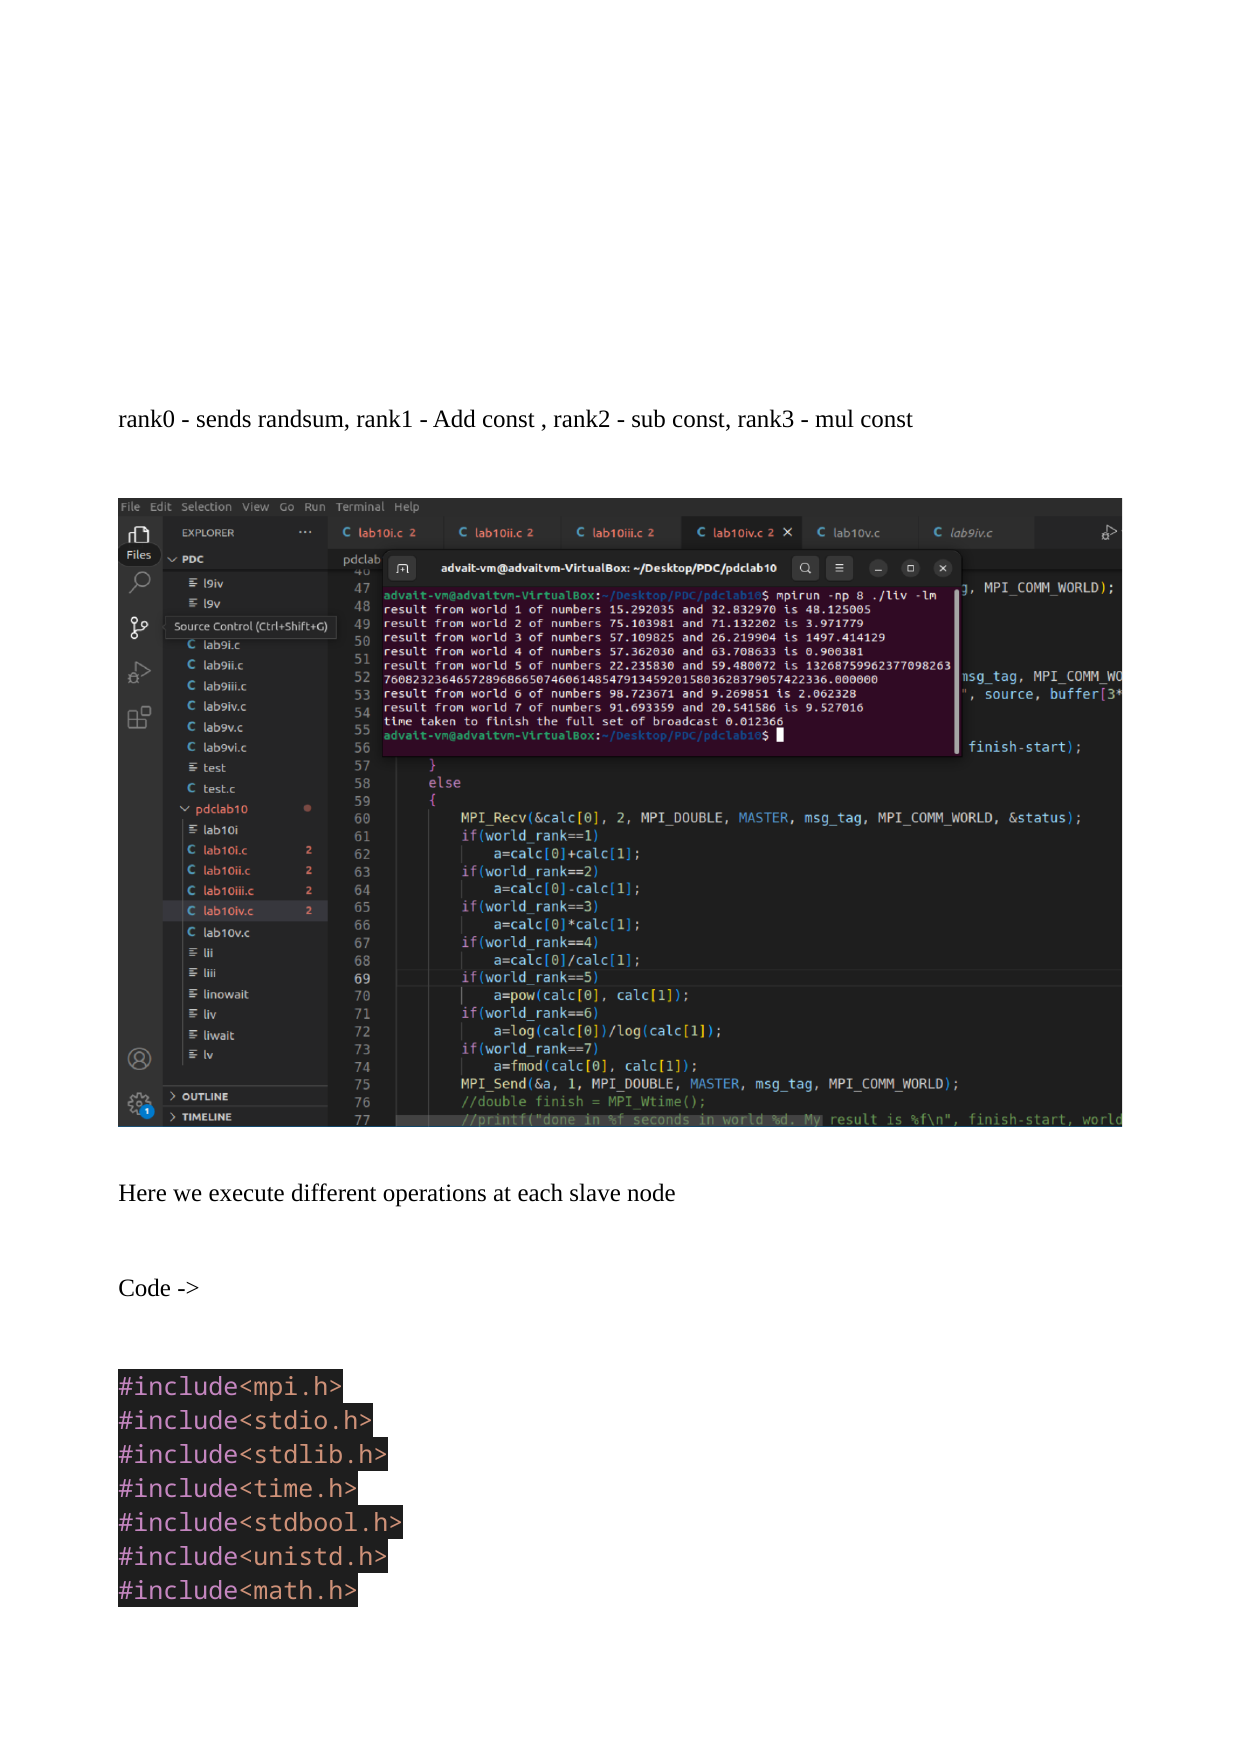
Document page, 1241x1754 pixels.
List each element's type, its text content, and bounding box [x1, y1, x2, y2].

text Code -> [118, 1273, 1122, 1302]
text #include<unistd.h> [118, 1539, 1122, 1573]
text #include<mpi.h> [118, 1369, 1122, 1403]
picture [118, 498, 1123, 1127]
text Here we execute different operations at each slave node [118, 1178, 1122, 1207]
text #include<stdbool.h> [118, 1505, 1122, 1539]
text #include<time.h> [118, 1471, 1122, 1505]
text #include<math.h> [118, 1573, 1122, 1607]
text #include<stdlib.h> [118, 1437, 1122, 1471]
text #include<stdio.h> [118, 1403, 1122, 1437]
text rank0 - sends randsum, rank1 - Add const , rank2 - sub const, rank3 - mul const [118, 404, 1122, 432]
